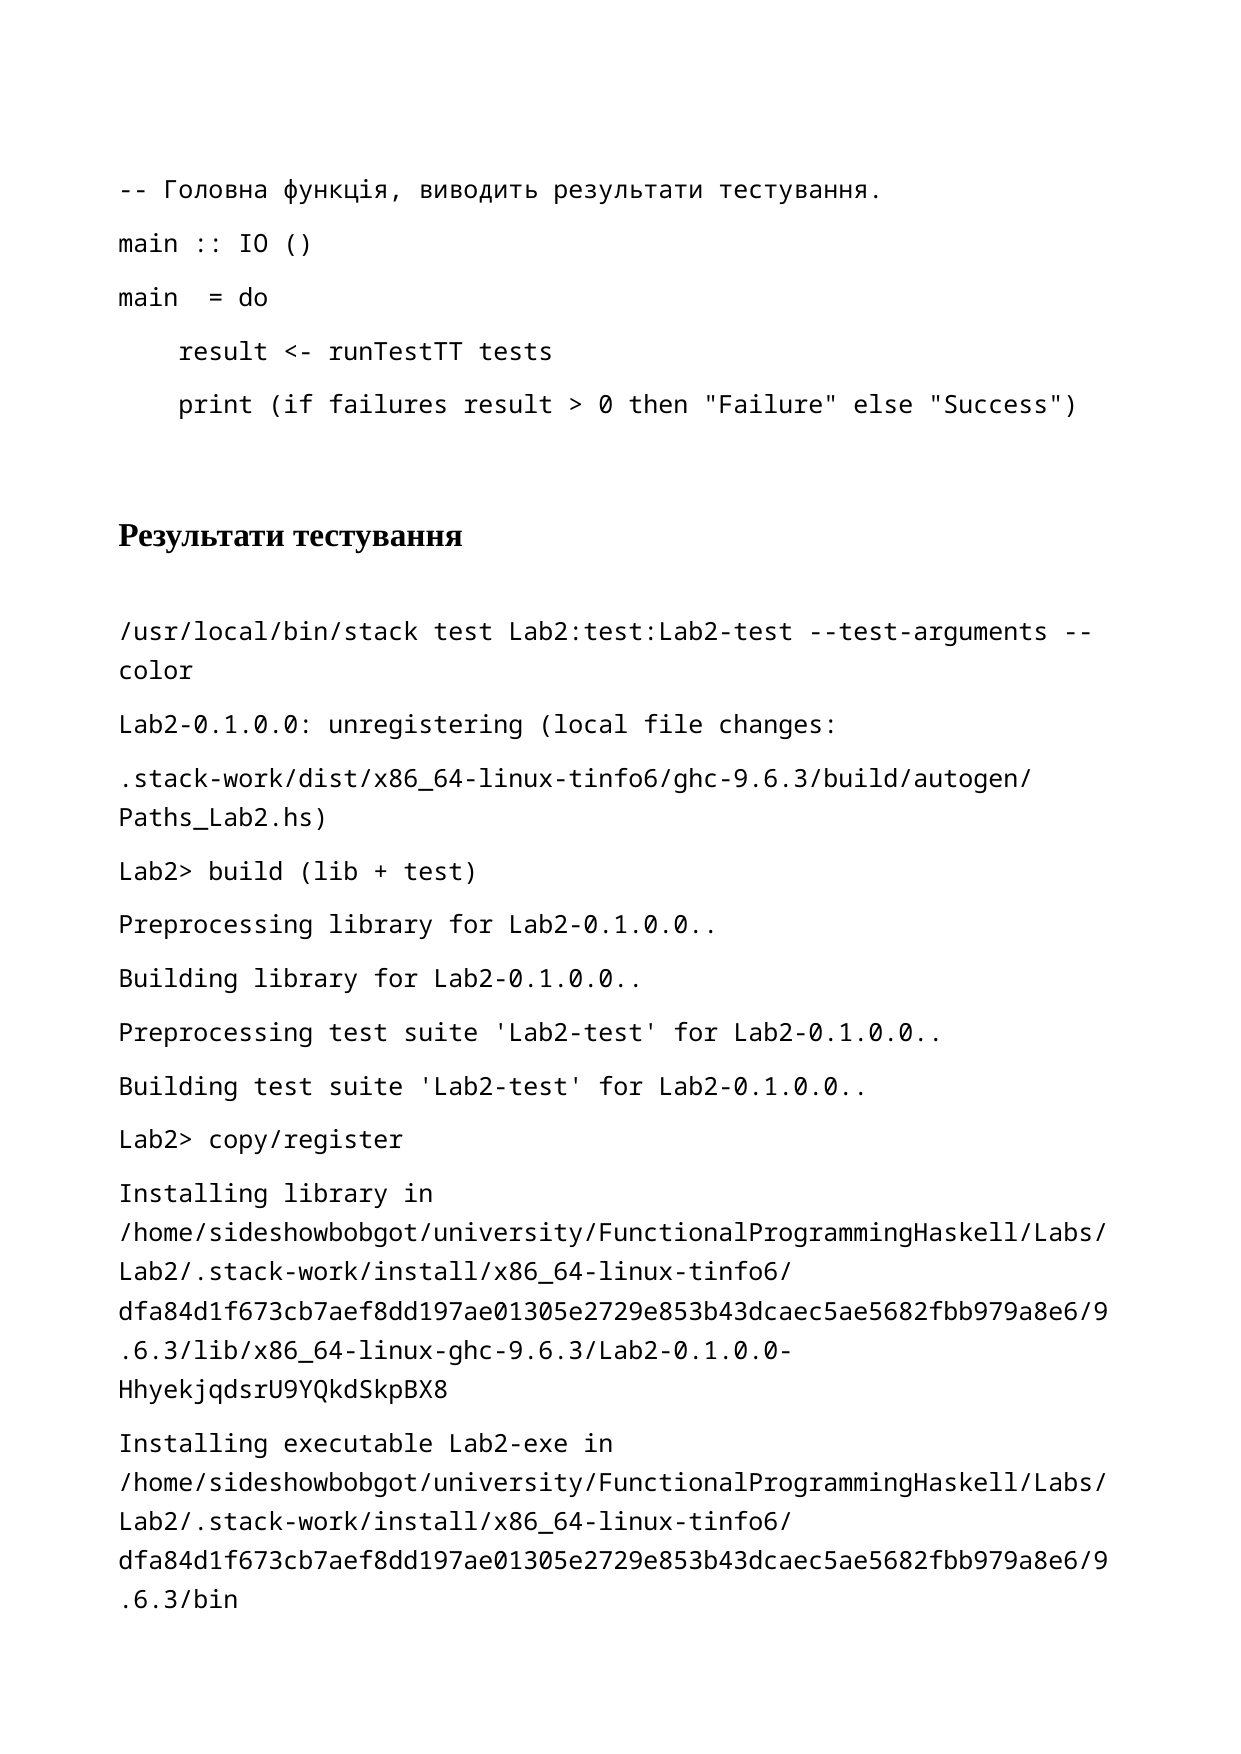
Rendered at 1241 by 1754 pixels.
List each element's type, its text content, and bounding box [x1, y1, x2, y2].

text Lab2> copy/register [118, 1122, 1122, 1156]
text result <- runTestTT tests [118, 333, 1122, 367]
text Installing executable Lab2-exe in /home/sideshowbobgot/university/FunctionalProgrammingHaskell/Labs/Lab2/.stack-work/install/x86_64-linux-tinfo6/dfa84d1f673cb7aef8dd197ae01305e2729e853b43dcaec5ae5682fbb979a8e6/9.6.3/bin [118, 1425, 1122, 1616]
text Lab2-0.1.0.0: unregistering (local file changes: [118, 707, 1122, 741]
text .stack-work/dist/x86_64-linux-tinfo6/ghc-9.6.3/build/autogen/Paths_Lab2.hs) [118, 760, 1122, 833]
text print (if failures result > 0 then "Failure" else "Success") [118, 387, 1122, 421]
text Preprocessing test suite 'Lab2-test' for Lab2-0.1.0.0.. [118, 1014, 1122, 1048]
text -- Головна функція, виводить результати тестування. [118, 172, 1122, 206]
text Lab2> build (lib + test) [118, 853, 1122, 887]
text main :: IO () [118, 226, 1122, 260]
text /usr/local/bin/stack test Lab2:test:Lab2-test --test-arguments --color [118, 614, 1122, 687]
subtitle Результати тестування [118, 515, 1122, 553]
text Building test suite 'Lab2-test' for Lab2-0.1.0.0.. [118, 1068, 1122, 1102]
text Installing library in /home/sideshowbobgot/university/FunctionalProgrammingHaskell/Labs/Lab2/.stack-work/install/x86_64-linux-tinfo6/dfa84d1f673cb7aef8dd197ae01305e2729e853b43dcaec5ae5682fbb979a8e6/9.6.3/lib/x86_64-linux-ghc-9.6.3/Lab2-0.1.0.0-HhyekjqdsrU9YQkdSkpBX8 [118, 1176, 1122, 1406]
text Building library for Lab2-0.1.0.0.. [118, 961, 1122, 995]
text main = do [118, 279, 1122, 313]
text Preprocessing library for Lab2-0.1.0.0.. [118, 907, 1122, 941]
